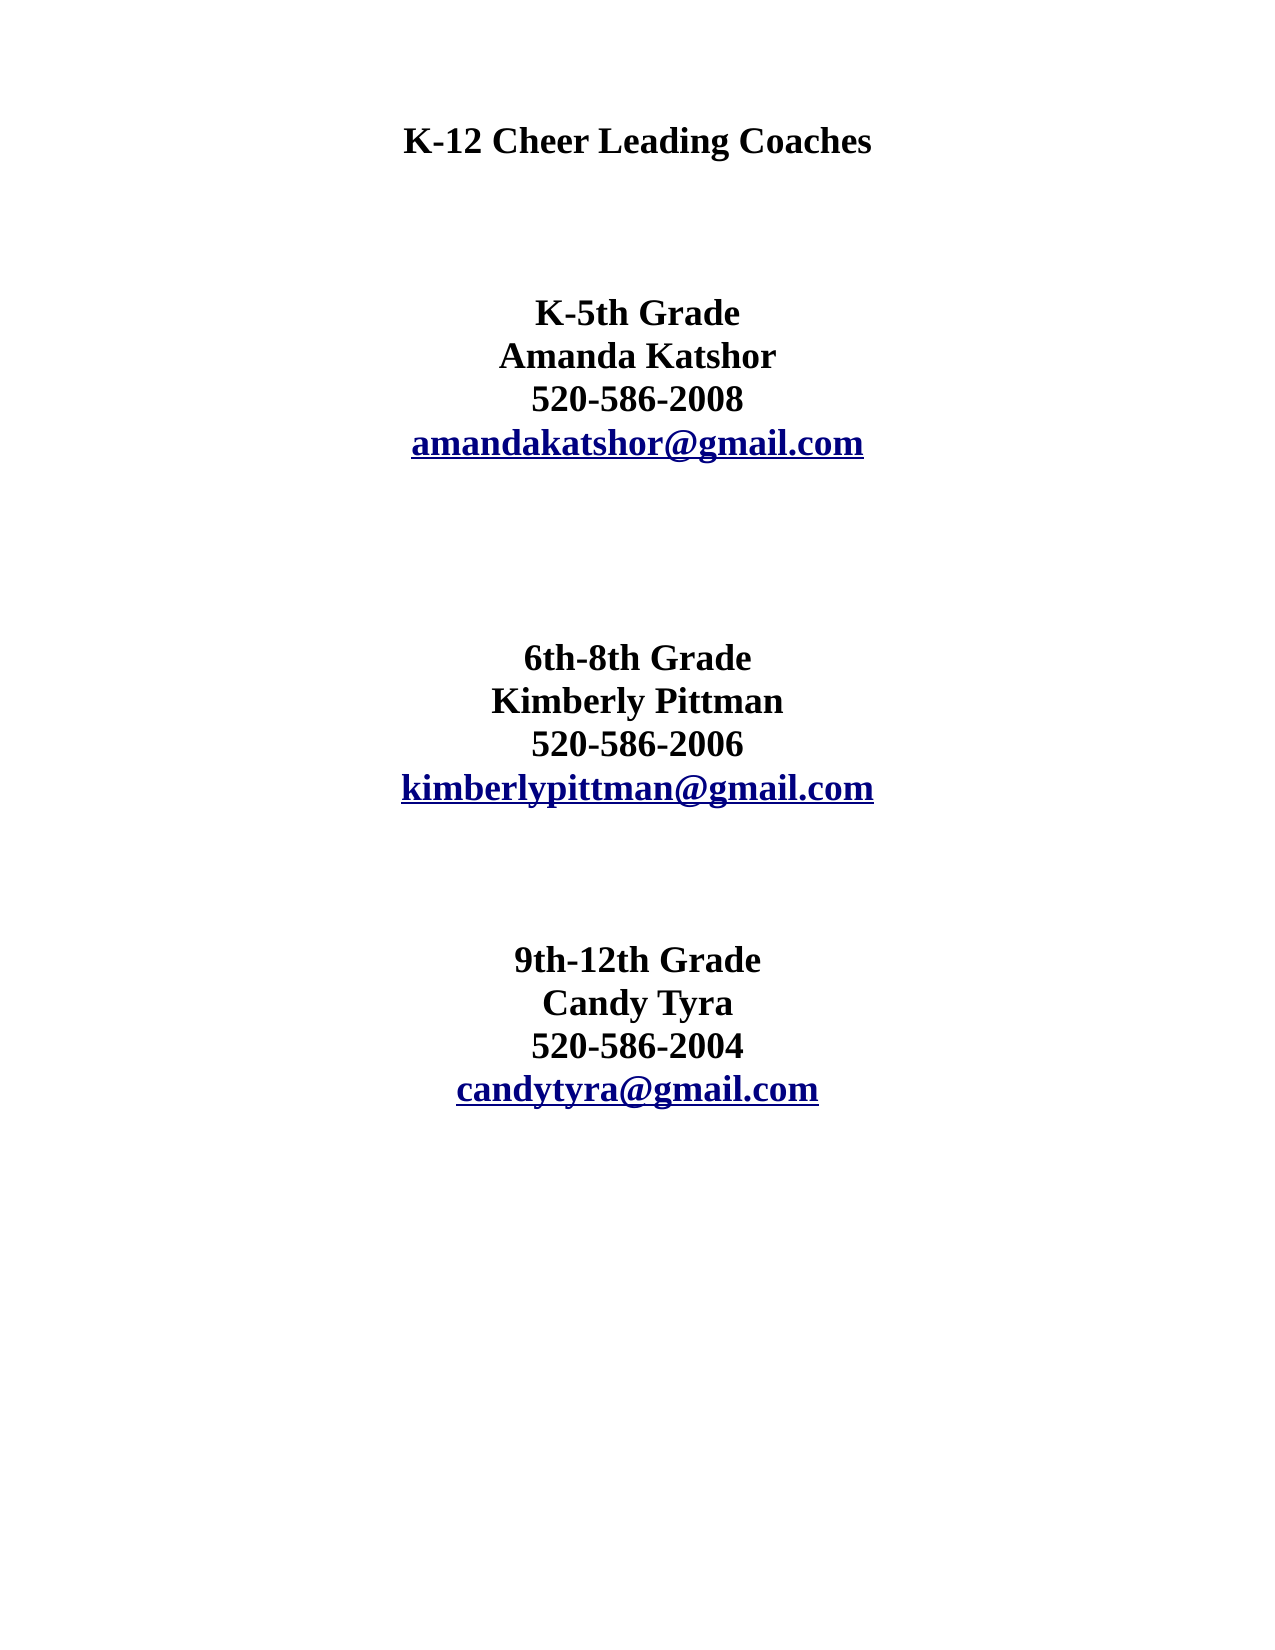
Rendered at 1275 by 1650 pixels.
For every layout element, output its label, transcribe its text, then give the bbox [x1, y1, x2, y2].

text 9th-12th Grade [118, 937, 1157, 981]
text Amanda Katshor [118, 334, 1157, 377]
text candytyra@gmail.com [118, 1067, 1157, 1110]
text 6th-8th Grade [118, 636, 1157, 679]
text Candy Tyra [118, 981, 1157, 1024]
text K-5th Grade [118, 291, 1157, 334]
text K-12 Cheer Leading Coaches [118, 118, 1157, 161]
text 520-586-2008 [118, 377, 1157, 420]
text 520-586-2004 [118, 1024, 1157, 1067]
text amandakatshor@gmail.com [118, 420, 1157, 463]
text Kimberly Pittman [118, 679, 1157, 722]
text kimberlypittman@gmail.com [118, 765, 1157, 808]
text 520-586-2006 [118, 722, 1157, 765]
